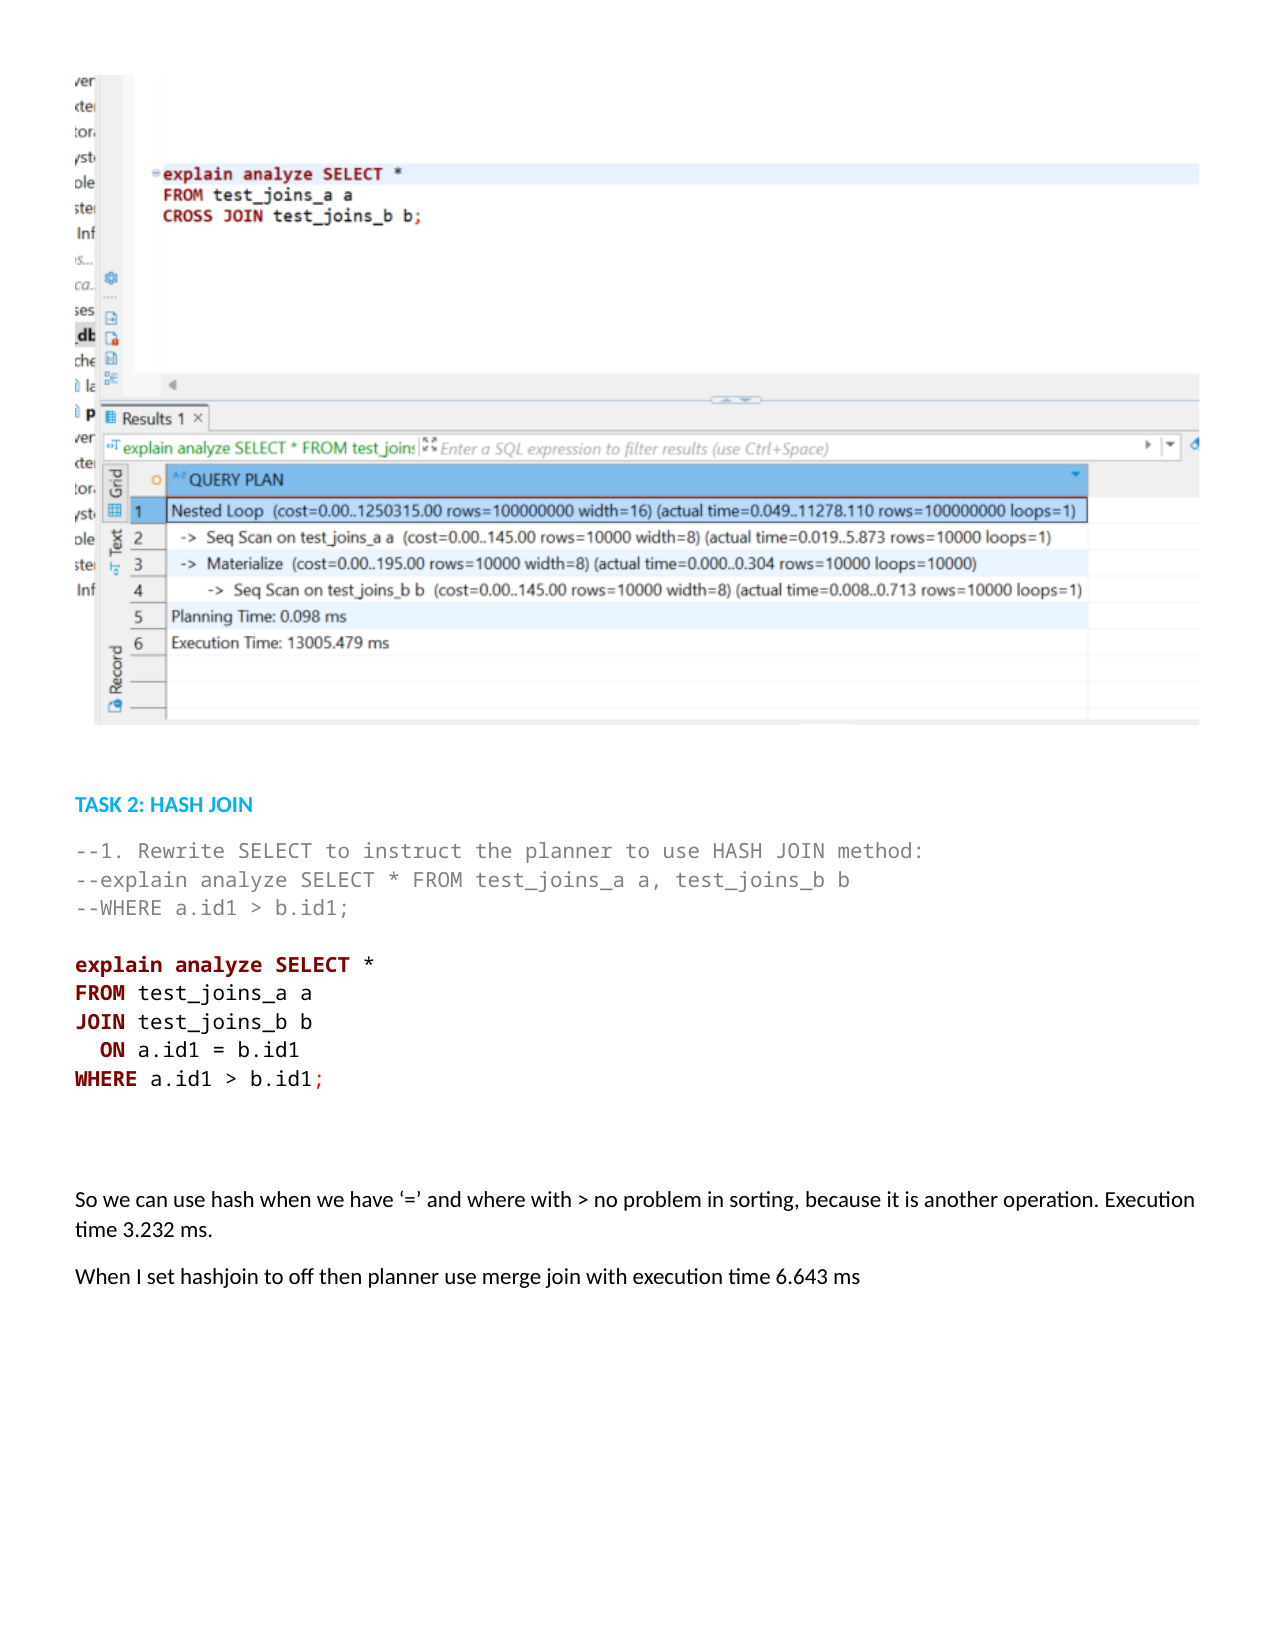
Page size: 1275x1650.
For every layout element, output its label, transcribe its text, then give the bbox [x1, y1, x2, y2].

text JOIN test_joins_b b [75, 1007, 1200, 1035]
text When I set hashjoin to off then planner use merge join with execution time 6.643 ms [75, 1262, 1200, 1290]
text FROM test_joins_a a [75, 978, 1200, 1007]
text TASK 2: HASH JOIN [75, 790, 1200, 818]
text So we can use hash when we have ‘=’ and where with > no problem in sorting, because it is another operation. Execution time 3.232 ms. [75, 1185, 1200, 1243]
text ON a.id1 = b.id1 [75, 1035, 1200, 1064]
text explain analyze SELECT * [75, 950, 1200, 978]
text --1. Rewrite SELECT to instruct the planner to use HASH JOIN method: [75, 836, 1200, 865]
text WHERE a.id1 > b.id1; [75, 1064, 1200, 1092]
text --WHERE a.id1 > b.id1; [75, 893, 1200, 922]
text --explain analyze SELECT * FROM test_joins_a a, test_joins_b b [75, 865, 1200, 893]
